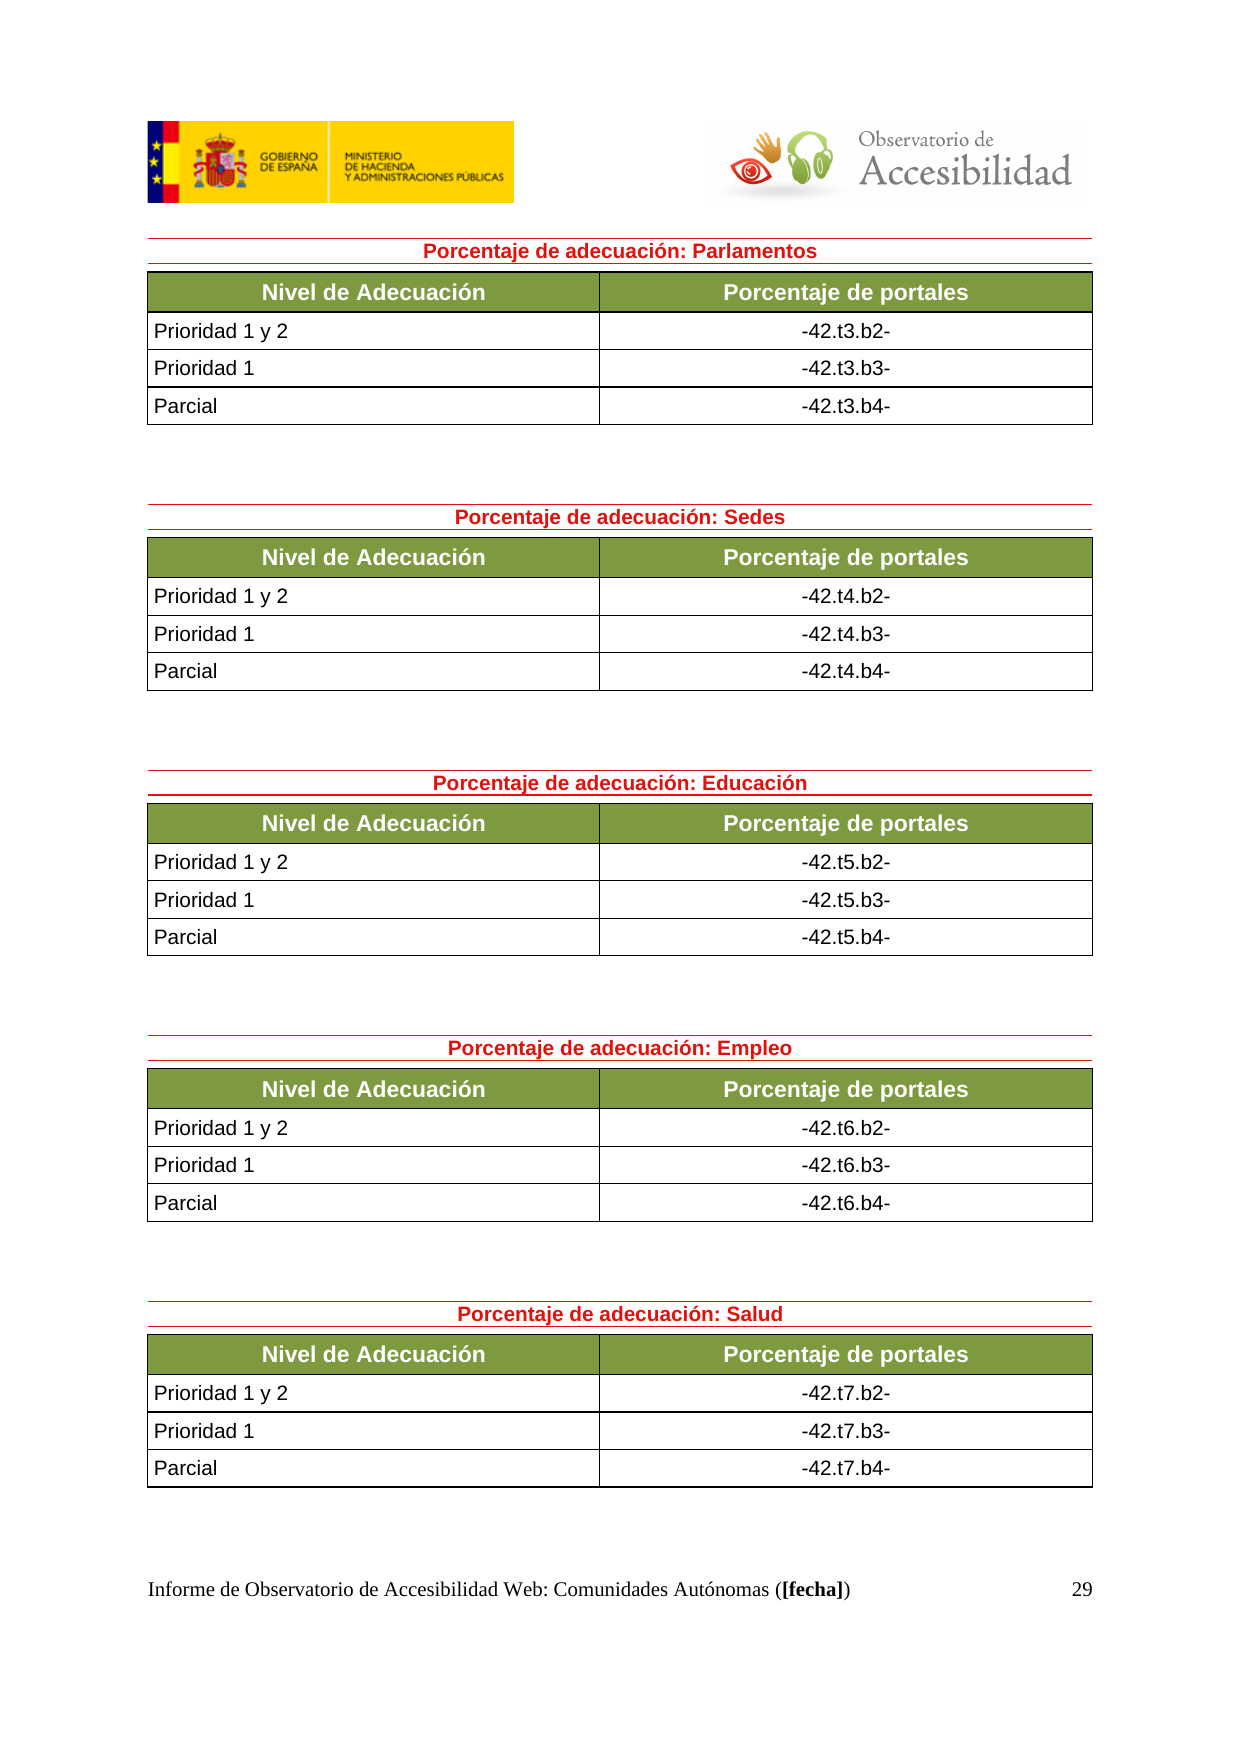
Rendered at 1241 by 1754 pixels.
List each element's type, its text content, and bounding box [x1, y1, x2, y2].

text Porcentaje de adecuación: Empleo [148, 1036, 1092, 1060]
table_cell -42.t3.b3- [600, 350, 1092, 386]
table_cell Prioridad 1 y 2 [148, 313, 599, 349]
text Porcentaje de adecuación: Salud [148, 1302, 1092, 1326]
table_cell -42.t4.b3- [600, 616, 1092, 652]
table_cell Prioridad 1 [148, 616, 599, 652]
table_cell -42.t7.b3- [600, 1413, 1092, 1449]
picture [147, 121, 514, 203]
table_cell -42.t6.b4- [600, 1184, 1092, 1221]
table_cell -42.t7.b2- [600, 1375, 1092, 1411]
table_cell Prioridad 1 [148, 1147, 599, 1183]
table_header Nivel de Adecuación [148, 1069, 599, 1108]
table_header Nivel de Adecuación [148, 1335, 599, 1374]
table_cell Parcial [148, 653, 599, 689]
table_cell -42.t3.b2- [600, 313, 1092, 349]
table_cell Prioridad 1 y 2 [148, 844, 599, 880]
text Porcentaje de adecuación: Parlamentos [148, 239, 1092, 263]
table_header Porcentaje de portales [600, 1069, 1092, 1108]
table_header Porcentaje de portales [600, 804, 1092, 843]
table_cell -42.t4.b4- [600, 653, 1092, 689]
table_header Porcentaje de portales [600, 1335, 1092, 1374]
table_cell Prioridad 1 [148, 881, 599, 918]
table_cell Prioridad 1 y 2 [148, 1375, 599, 1411]
table_header Porcentaje de portales [600, 273, 1092, 311]
table_cell Parcial [148, 1184, 599, 1221]
table_cell -42.t5.b4- [600, 919, 1092, 955]
table_header Nivel de Adecuación [148, 538, 599, 577]
table_header Porcentaje de portales [600, 538, 1092, 577]
table_header Nivel de Adecuación [148, 804, 599, 843]
text Porcentaje de adecuación: Sedes [148, 505, 1092, 529]
table_cell -42.t6.b3- [600, 1147, 1092, 1183]
picture [710, 122, 1086, 205]
table_cell Prioridad 1 [148, 1413, 599, 1449]
table_header Nivel de Adecuación [148, 273, 599, 311]
table_cell -42.t3.b4- [600, 388, 1092, 424]
table_cell Parcial [148, 1450, 599, 1486]
table_cell Parcial [148, 919, 599, 955]
table_cell -42.t5.b3- [600, 881, 1092, 918]
table_cell Parcial [148, 388, 599, 424]
table_cell -42.t7.b4- [600, 1450, 1092, 1486]
table_cell Prioridad 1 y 2 [148, 1109, 599, 1146]
text Porcentaje de adecuación: Educación [148, 771, 1092, 794]
table_cell -42.t4.b2- [600, 578, 1092, 614]
table_cell -42.t5.b2- [600, 844, 1092, 880]
table_cell Prioridad 1 [148, 350, 599, 386]
table_cell -42.t6.b2- [600, 1109, 1092, 1146]
table_cell Prioridad 1 y 2 [148, 578, 599, 614]
